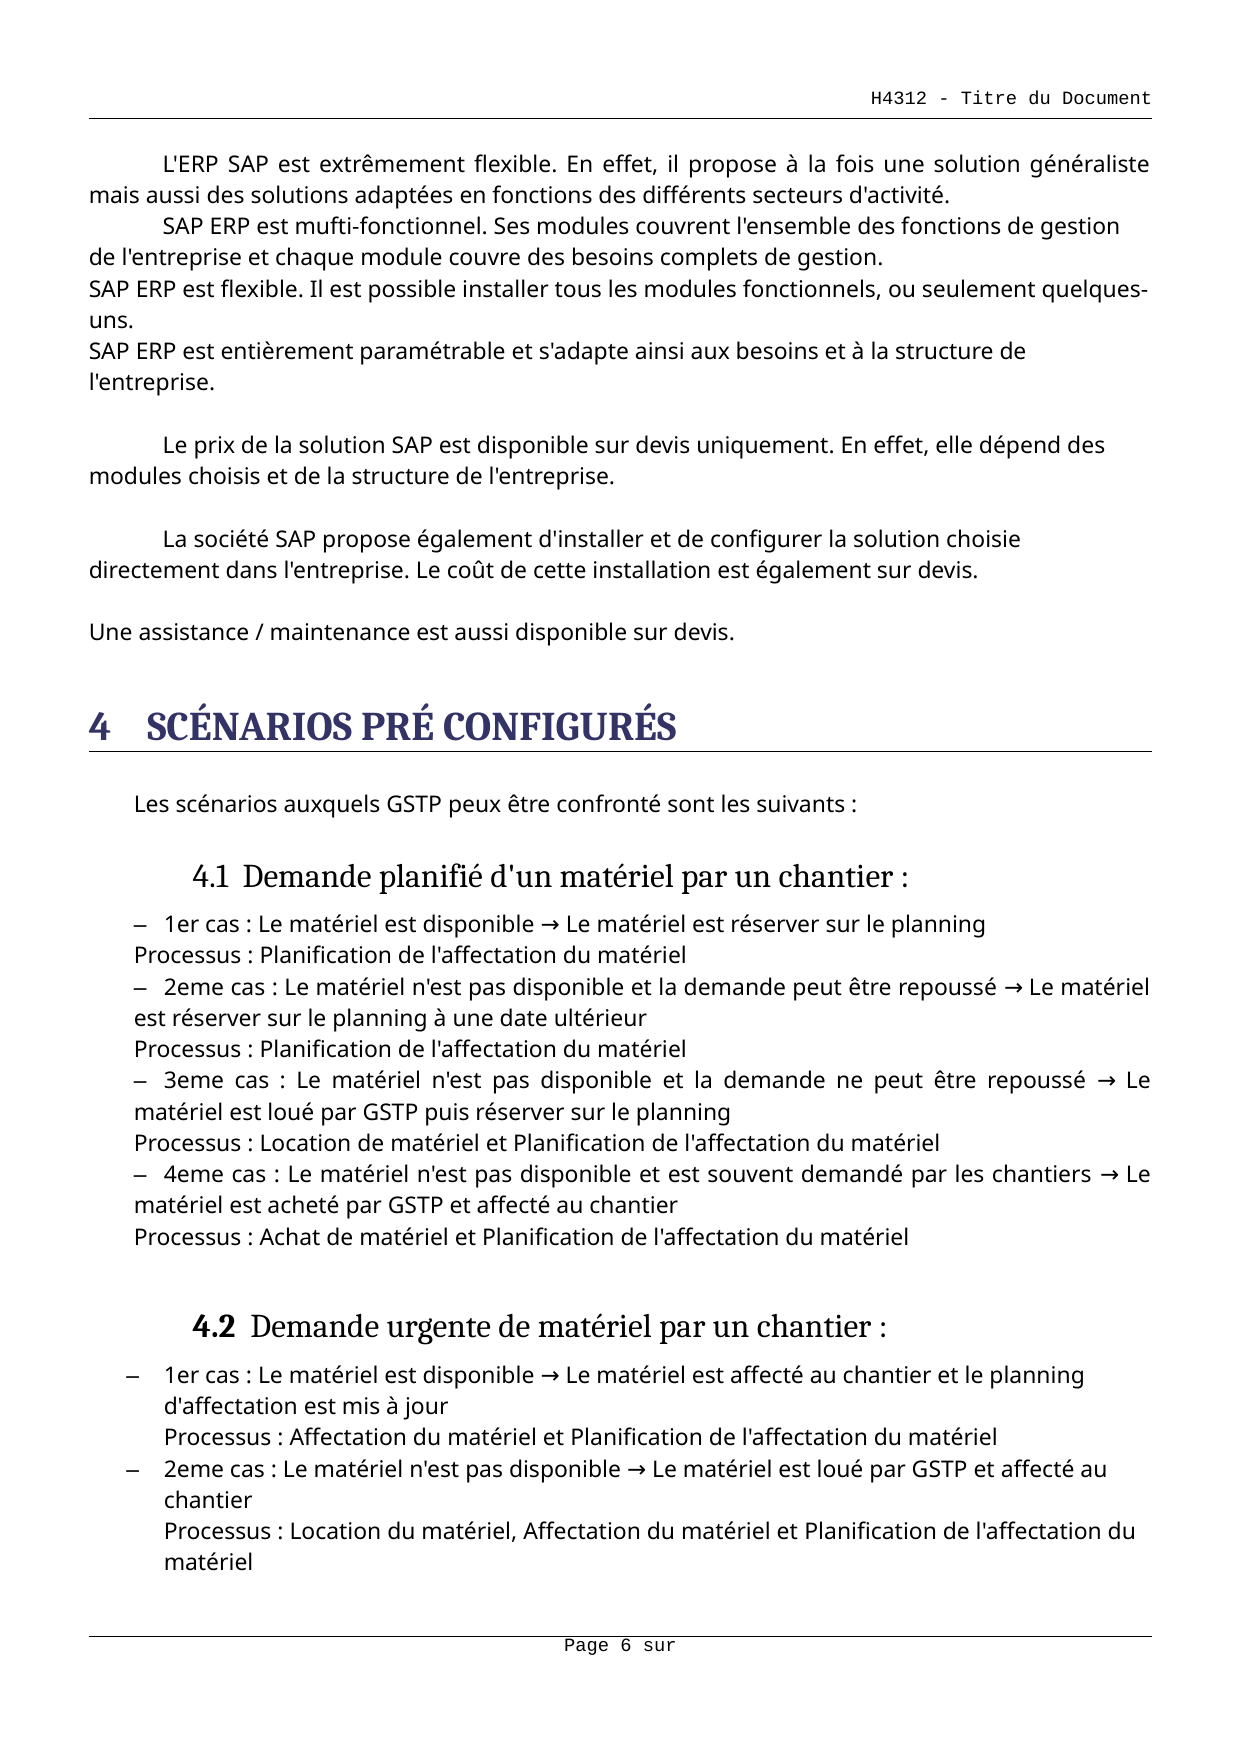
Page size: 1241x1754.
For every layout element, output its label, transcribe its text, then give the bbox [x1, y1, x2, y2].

text SAP ERP est entièrement paramétrable et s'adapte ainsi aux besoins et à la structure de l'entreprise. [88, 335, 1152, 397]
text SAP ERP est flexible. Il est possible installer tous les modules fonctionnels, ou seulement quelques-uns. [88, 272, 1152, 335]
list 4eme cas : Le matériel n'est pas disponible et est souvent demandé par les chantiers → Le matériel est acheté par GSTP et affecté au chantier [133, 1158, 1152, 1220]
list 2eme cas : Le matériel n'est pas disponible et la demande peut être repoussé → Le matériel est réserver sur le planning à une date ultérieur [133, 970, 1152, 1033]
list Processus : Planification de l'affectation du matériel [133, 1033, 1152, 1064]
list Processus : Location de matériel et Planification de l'affectation du matériel [133, 1127, 1152, 1158]
text SAP ERP est mufti-fonctionnel. Ses modules couvrent l'ensemble des fonctions de gestion de l'entreprise et chaque module couvre des besoins complets de gestion. [88, 210, 1152, 272]
text La société SAP propose également d'installer et de configurer la solution choisie directement dans l'entreprise. Le coût de cette installation est également sur devis. [88, 522, 1152, 585]
list 2eme cas : Le matériel n'est pas disponible → Le matériel est loué par GSTP et affecté au chantier [126, 1452, 1152, 1515]
list Processus : Location du matériel, Affectation du matériel et Planification de l'affectation du matériel [126, 1515, 1152, 1577]
list 1er cas : Le matériel est disponible → Le matériel est affecté au chantier et le planning d'affectation est mis à jour [126, 1359, 1152, 1421]
subtitle Les scénarios auxquels GSTP peux être confronté sont les suivants : [133, 788, 1152, 819]
text L'ERP SAP est extrêmement flexible. En effet, il propose à la fois une solution généraliste mais aussi des solutions adaptées en fonctions des différents secteurs d'activité. [88, 147, 1152, 210]
subtitle Demande urgente de matériel par un chantier : [133, 1308, 1152, 1346]
text Le prix de la solution SAP est disponible sur devis uniquement. En effet, elle dépend des modules choisis et de la structure de l'entreprise. [88, 429, 1152, 491]
text Une assistance / maintenance est aussi disponible sur devis. [88, 616, 1152, 647]
subtitle Scénarios pré Configurés [88, 704, 1152, 751]
list 3eme cas : Le matériel n'est pas disponible et la demande ne peut être repoussé → Le matériel est loué par GSTP puis réserver sur le planning [133, 1064, 1152, 1127]
list Processus : Achat de matériel et Planification de l'affectation du matériel [133, 1220, 1152, 1252]
list Processus : Planification de l'affectation du matériel [133, 939, 1152, 970]
list 1er cas : Le matériel est disponible → Le matériel est réserver sur le planning [133, 908, 1152, 939]
subtitle Demande planifié d'un matériel par un chantier : [133, 857, 1152, 895]
list Processus : Affectation du matériel et Planification de l'affectation du matériel [126, 1421, 1152, 1452]
